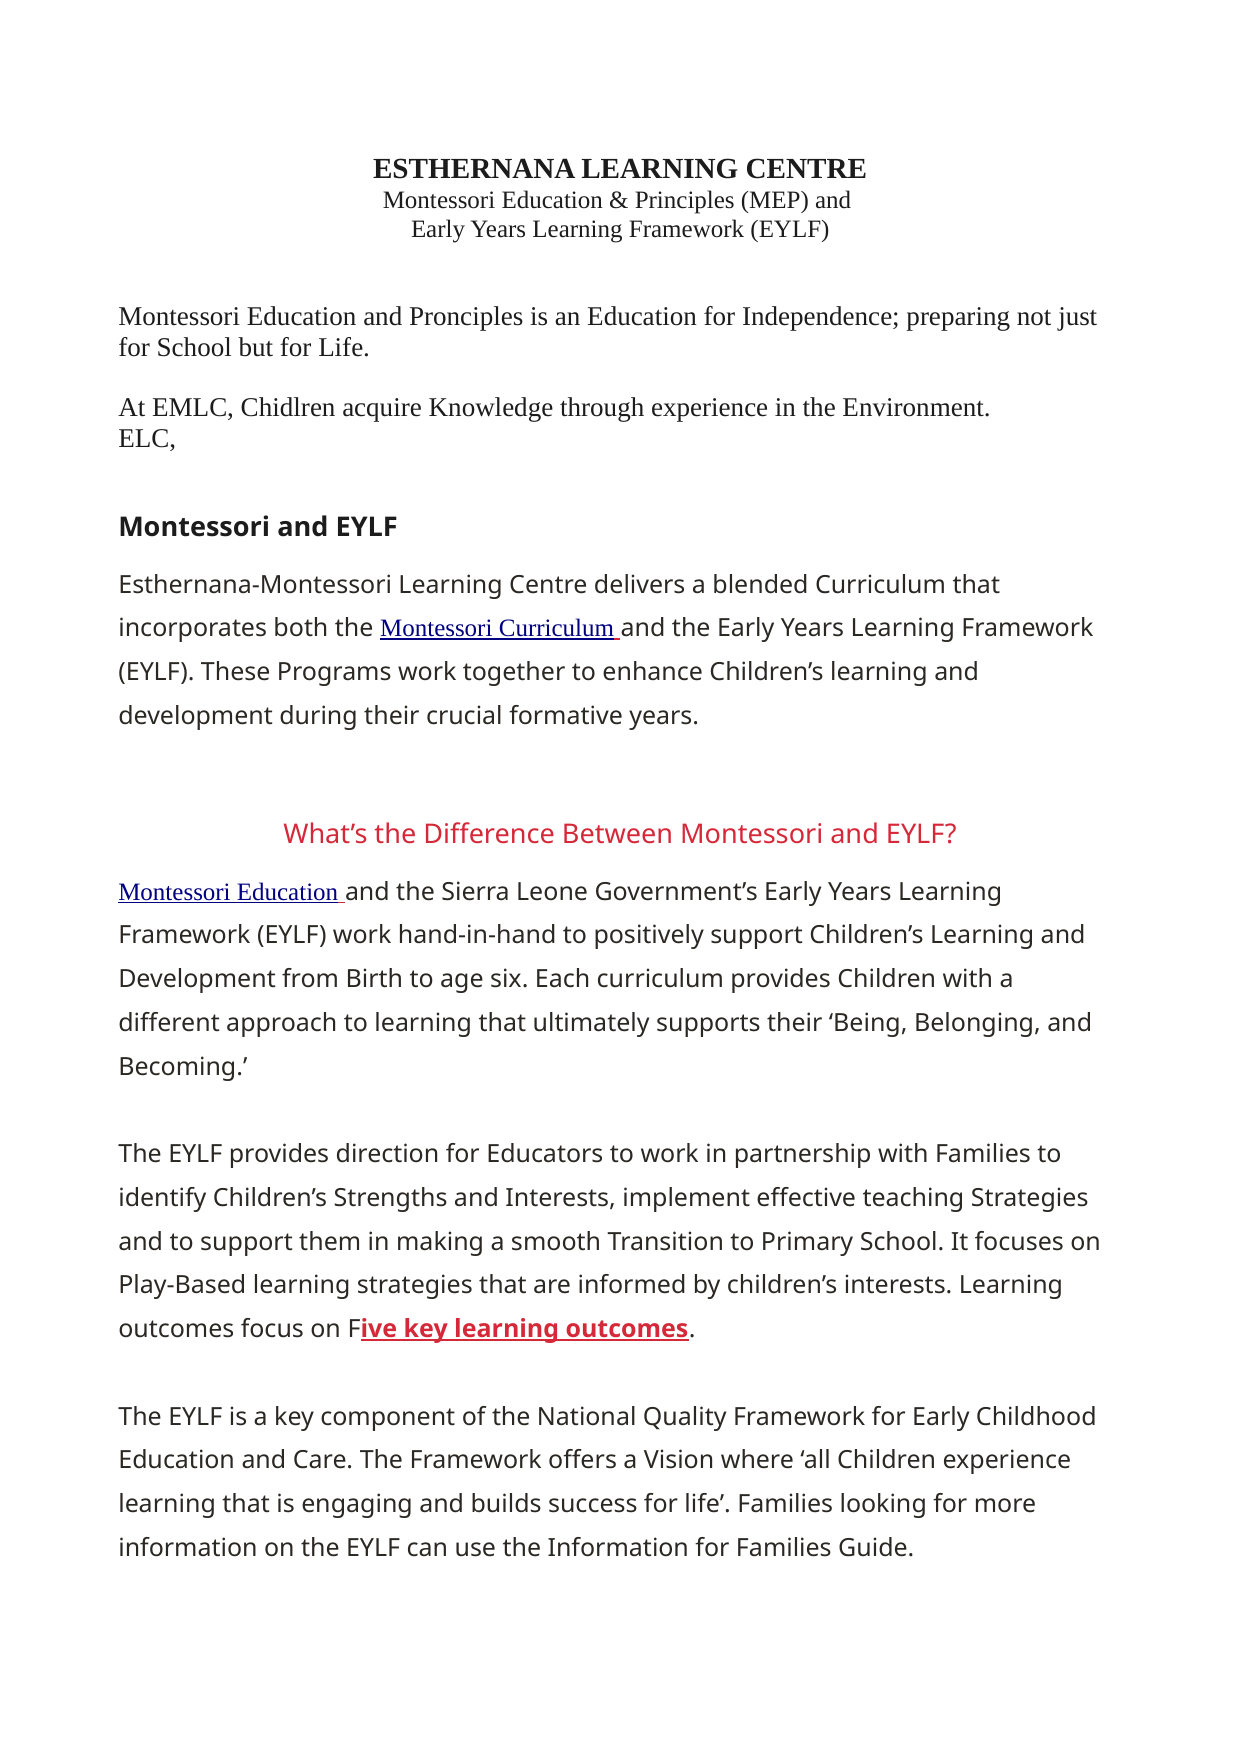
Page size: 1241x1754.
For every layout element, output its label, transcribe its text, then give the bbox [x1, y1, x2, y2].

text ELC, [118, 422, 1122, 453]
text Montessori Education and Pronciples is an Education for Independence; preparing not just for School but for Life. [118, 300, 1122, 362]
subtitle What’s the Difference Between Montessori and EYLF? [118, 814, 1122, 851]
text Esthernana-Montessori Learning Centre delivers a blended Curriculum that incorporates both the Montessori Curriculum and the Early Years Learning Framework (EYLF). These Programs work together to enhance Children’s learning and development during their crucial formative years. [118, 557, 1122, 732]
text The EYLF provides direction for Educators to work in partnership with Families to identify Children’s Strengths and Interests, implement effective teaching Strategies and to support them in making a smooth Transition to Primary School. It focuses on Play-Based learning strategies that are informed by children’s interests. Learning outcomes focus on Five key learning outcomes. [118, 1126, 1122, 1345]
text Montessori Education and the Sierra Leone Government’s Early Years Learning Framework (EYLF) work hand-in-hand to positively support Children’s Learning and Development from Birth to age six. Each curriculum provides Children with a different approach to learning that ultimately supports their ‘Being, Belonging, and Becoming.’ [118, 863, 1122, 1082]
text Montessori Education & Principles (MEP) and [118, 185, 1122, 214]
text The EYLF is a key component of the National Quality Framework for Early Childhood Education and Care. The Framework offers a Vision where ‘all Children experience learning that is engaging and builds success for life’. Families looking for more information on the EYLF can use the Information for Families Guide. [118, 1388, 1122, 1563]
text At EMLC, Chidlren acquire Knowledge through experience in the Environment. [118, 391, 1122, 422]
text Early Years Learning Framework (EYLF) [118, 214, 1122, 243]
subtitle Montessori and EYLF [118, 507, 1122, 544]
text ESTHERNANA LEARNING CENTRE [118, 152, 1122, 185]
